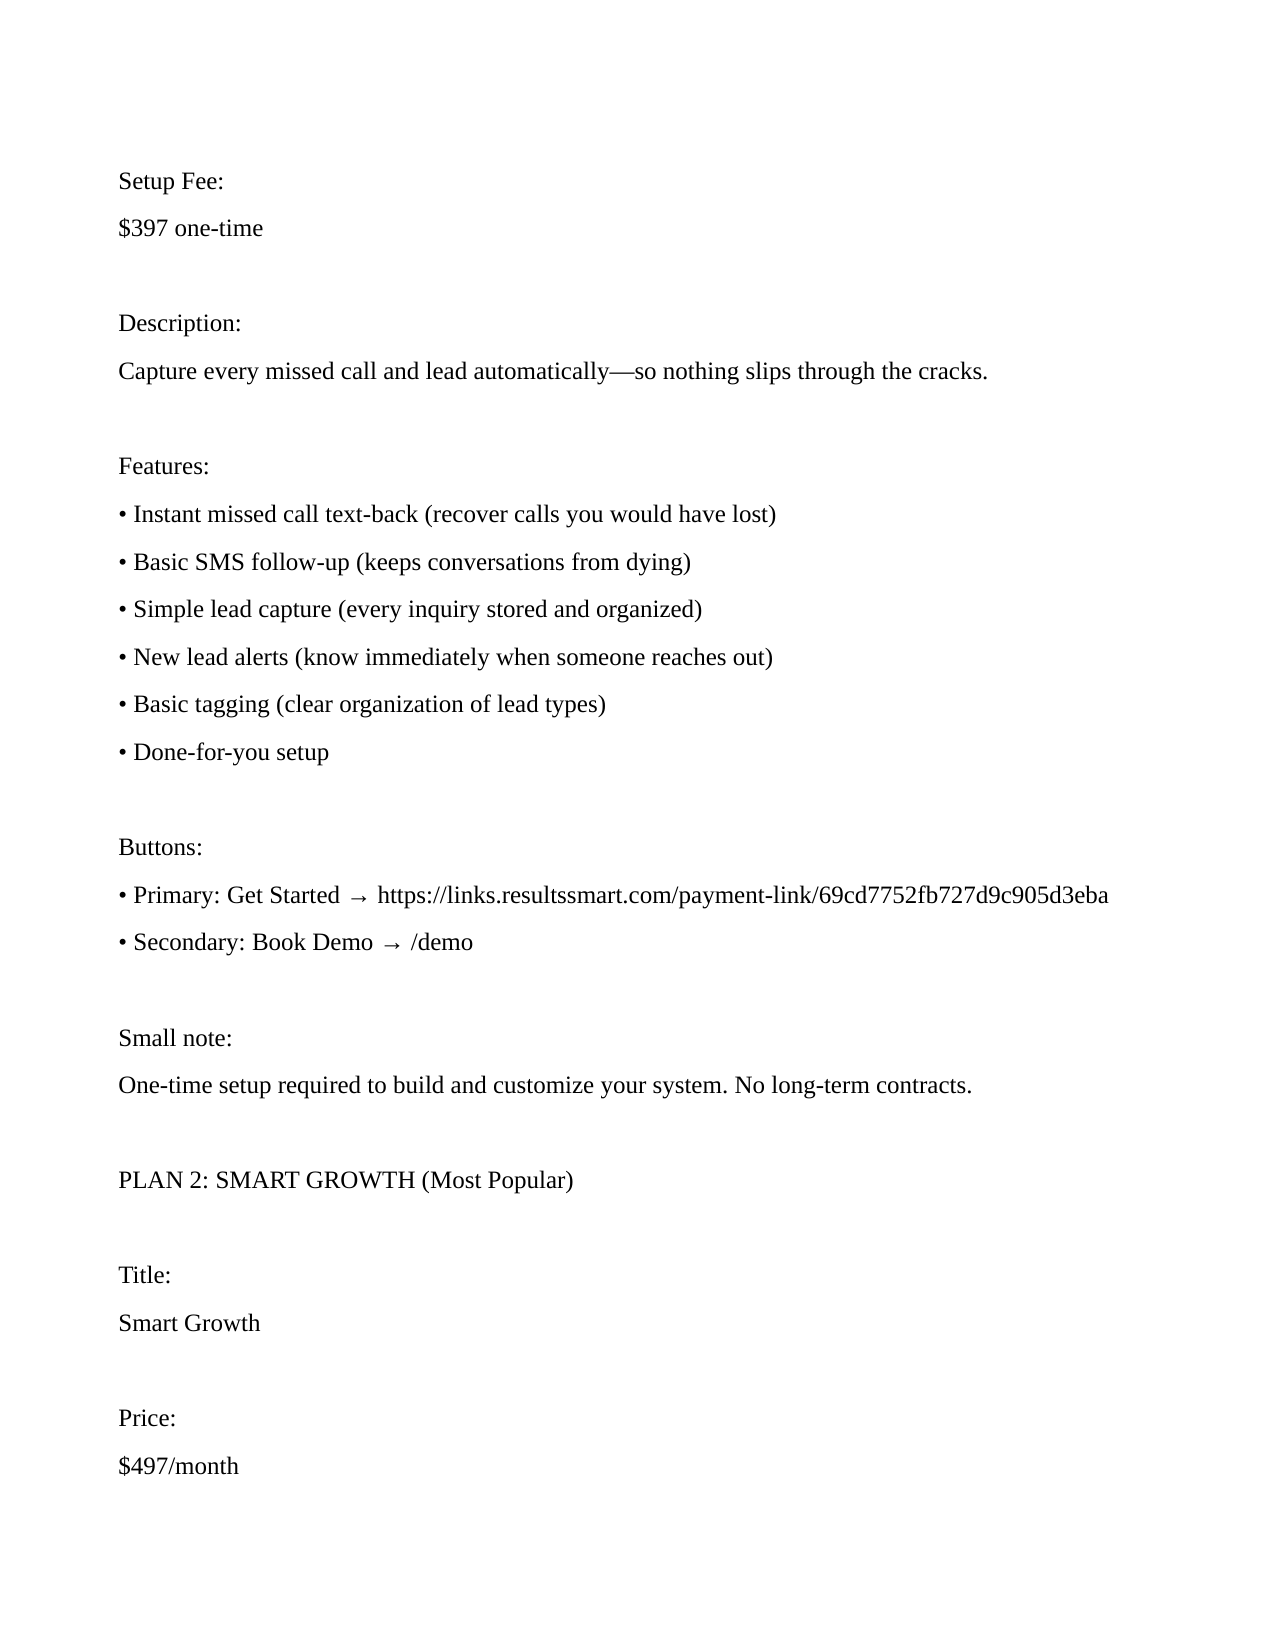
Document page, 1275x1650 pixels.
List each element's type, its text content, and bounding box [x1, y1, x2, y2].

text Small note: [118, 1023, 1157, 1051]
text • Done-for-you setup [118, 737, 1157, 766]
text Buttons: [118, 832, 1157, 861]
text PLAN 2: SMART GROWTH (Most Popular) [118, 1165, 1157, 1194]
text • Instant missed call text-back (recover calls you would have lost) [118, 499, 1157, 528]
text Smart Growth [118, 1308, 1157, 1337]
text $497/month [118, 1451, 1157, 1480]
text Features: [118, 451, 1157, 480]
text One-time setup required to build and customize your system. No long-term contracts. [118, 1070, 1157, 1099]
text Setup Fee: [118, 166, 1157, 194]
text • Simple lead capture (every inquiry stored and organized) [118, 594, 1157, 623]
text • New lead alerts (know immediately when someone reaches out) [118, 642, 1157, 671]
text • Primary: Get Started → https://links.resultssmart.com/payment-link/69cd7752fb727d9c905d3eba [118, 880, 1157, 908]
text • Secondary: Book Demo → /demo [118, 927, 1157, 956]
text • Basic tagging (clear organization of lead types) [118, 689, 1157, 718]
text Price: [118, 1403, 1157, 1432]
text Capture every missed call and lead automatically—so nothing slips through the cracks. [118, 356, 1157, 385]
text Title: [118, 1261, 1157, 1289]
text Description: [118, 308, 1157, 337]
text $397 one-time [118, 213, 1157, 242]
text • Basic SMS follow-up (keeps conversations from dying) [118, 547, 1157, 575]
